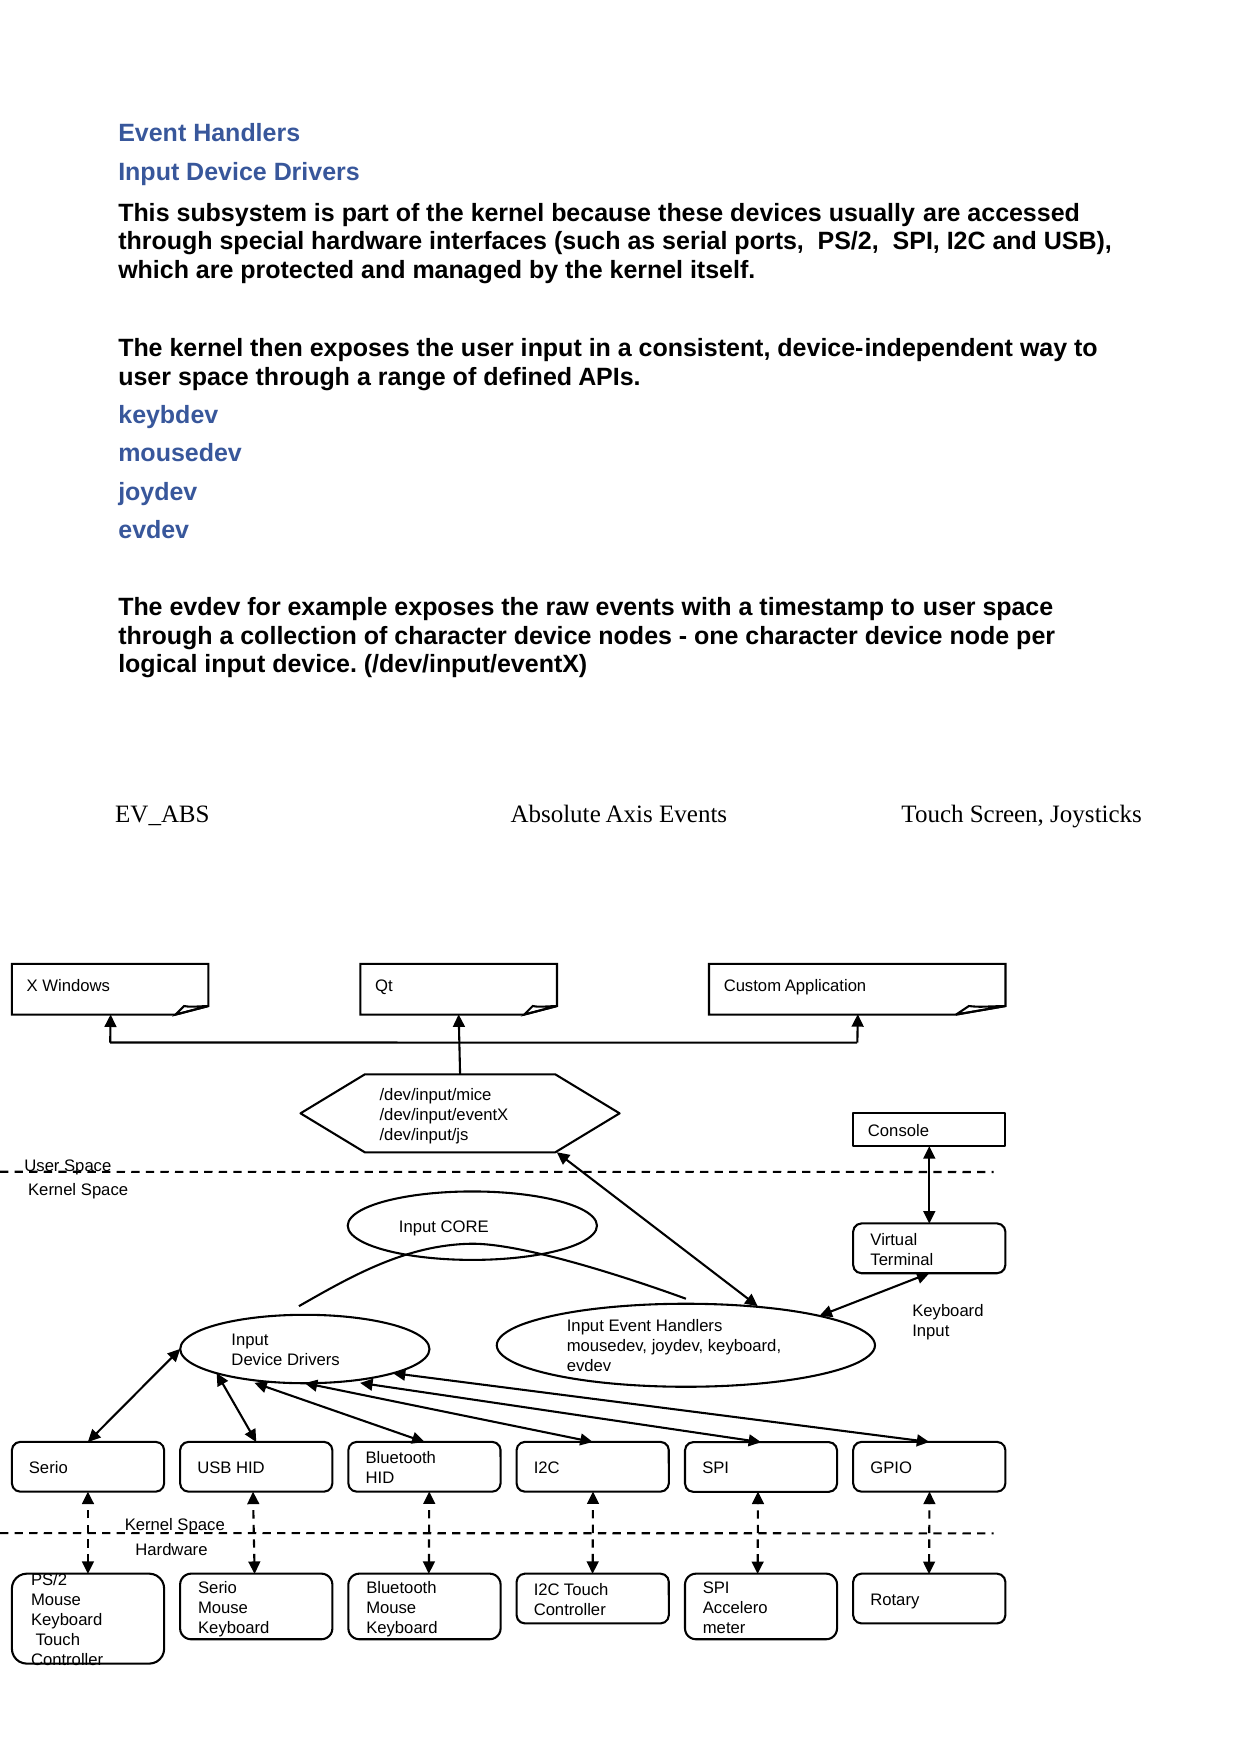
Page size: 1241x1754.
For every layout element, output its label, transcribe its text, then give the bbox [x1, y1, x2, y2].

table_header Absolute Axis Events [854, 1114, 901, 1145]
table_header Absolute Axis Events [510, 799, 901, 1041]
table_header Absolute Axis Events [711, 965, 901, 1013]
table_header Absolute Axis Events [855, 1225, 901, 1272]
table_header EV_ABS [349, 1193, 510, 1253]
text This subsystem is part of the kernel because these devices usually are accessed through special hardware interfaces (such as serial ports, PS/2, SPI, I2C and USB), which are protected and managed by the kernel itself. [118, 197, 1122, 284]
table_header EV_ABS [461, 1044, 510, 1073]
table_header EV_ABS [362, 965, 510, 1013]
table_header Absolute Axis Events [510, 1390, 901, 1574]
table_header EV_ABS [304, 1076, 510, 1151]
text evdev [118, 514, 1122, 543]
table_header Absolute Axis Events [518, 1443, 667, 1490]
table_header EV_ABS [321, 1381, 510, 1423]
table_header EV_ABS [415, 1245, 510, 1258]
text The evdev for example exposes the raw events with a timestamp to user space through a collection of character device nodes - one character device node per logical input device. (/dev/input/eventX) [118, 592, 1122, 678]
table_header Absolute Axis Events [510, 1305, 873, 1385]
text keybdev [118, 400, 1122, 429]
text Event Handlers [118, 118, 1122, 147]
table_header EV_ABS [373, 1375, 510, 1403]
text mousedev [118, 438, 1122, 467]
table_header Absolute Axis Events [687, 1444, 836, 1490]
table_header Absolute Axis Events [855, 1443, 901, 1490]
table_header Touch Screen, Joysticks [901, 799, 1240, 1574]
table_header Absolute Axis Events [510, 1195, 595, 1252]
table_header EV_ABS [182, 1443, 331, 1490]
table_header EV_ABS [115, 1443, 163, 1490]
table_header EV_ABS [498, 1332, 510, 1358]
table_header Absolute Axis Events [510, 1076, 616, 1151]
table_header EV_ABS [350, 1443, 499, 1490]
table_header EV_ABS [115, 1353, 510, 1574]
text Input Device Drivers [118, 157, 1122, 186]
table_header Absolute Axis Events [510, 1016, 901, 1314]
table_header Absolute Axis Events [510, 1154, 746, 1328]
table_header EV_ABS [115, 799, 510, 1041]
text The kernel then exposes the user input in a consistent, device-independent way to user space through a range of defined APIs. [118, 333, 1122, 391]
table_header EV_ABS [460, 1016, 510, 1041]
table_header EV_ABS [115, 965, 207, 1013]
table_header EV_ABS [182, 1316, 428, 1382]
table_header Absolute Axis Events [510, 965, 555, 1013]
table_header EV_ABS [115, 1044, 510, 1412]
table_header Absolute Axis Events [510, 1286, 901, 1437]
text joydev [118, 476, 1122, 505]
